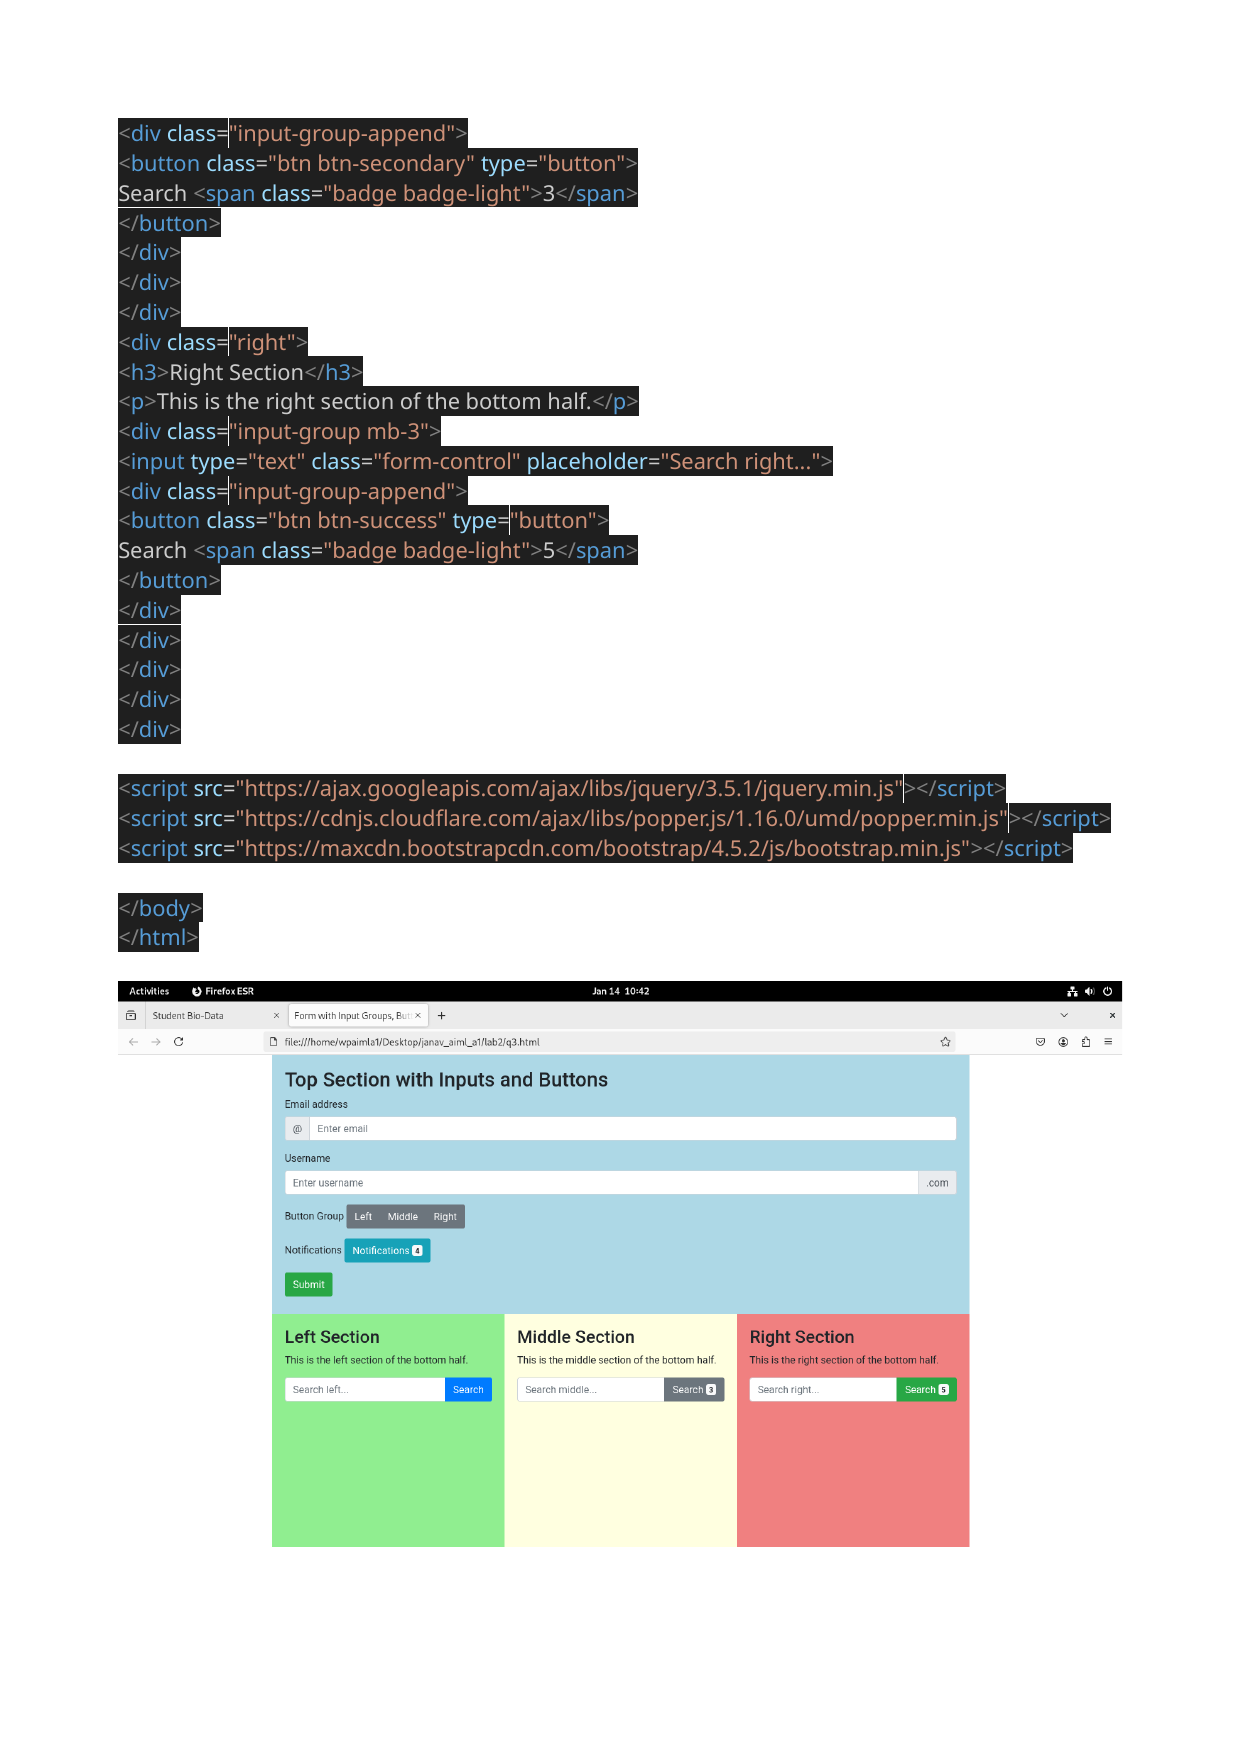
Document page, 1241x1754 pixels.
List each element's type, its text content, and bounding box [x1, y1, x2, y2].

text </button> [118, 565, 1122, 595]
text <div class="input-group-append"> [118, 118, 1122, 148]
text <button class="btn btn-secondary" type="button"> [118, 148, 1122, 178]
text <div class="right"> [118, 327, 1122, 356]
text </div> [118, 595, 1122, 624]
text <button class="btn btn-success" type="button"> [118, 505, 1122, 535]
text Search <span class="badge badge-light">5</span> [118, 535, 1122, 565]
text </button> [118, 207, 1122, 237]
text <script src="https://cdnjs.cloudflare.com/ajax/libs/popper.js/1.16.0/umd/popper.min.js"></script> [118, 803, 1122, 833]
text </div> [118, 237, 1122, 267]
text <div class="input-group mb-3"> [118, 416, 1122, 446]
text </div> [118, 684, 1122, 714]
text </div> [118, 624, 1122, 654]
picture [118, 981, 1123, 1547]
text </div> [118, 654, 1122, 684]
text <p>This is the right section of the bottom half.</p> [118, 386, 1122, 416]
text <div class="input-group-append"> [118, 476, 1122, 505]
text </div> [118, 714, 1122, 744]
text <h3>Right Section</h3> [118, 356, 1122, 386]
text <script src="https://ajax.googleapis.com/ajax/libs/jquery/3.5.1/jquery.min.js"></script> [118, 773, 1122, 803]
text <script src="https://maxcdn.bootstrapcdn.com/bootstrap/4.5.2/js/bootstrap.min.js"></script> [118, 833, 1122, 863]
text </html> [118, 922, 1122, 952]
text </div> [118, 267, 1122, 297]
text Search <span class="badge badge-light">3</span> [118, 178, 1122, 207]
text </body> [118, 892, 1122, 922]
text </div> [118, 297, 1122, 327]
text <input type="text" class="form-control" placeholder="Search right..."> [118, 446, 1122, 476]
